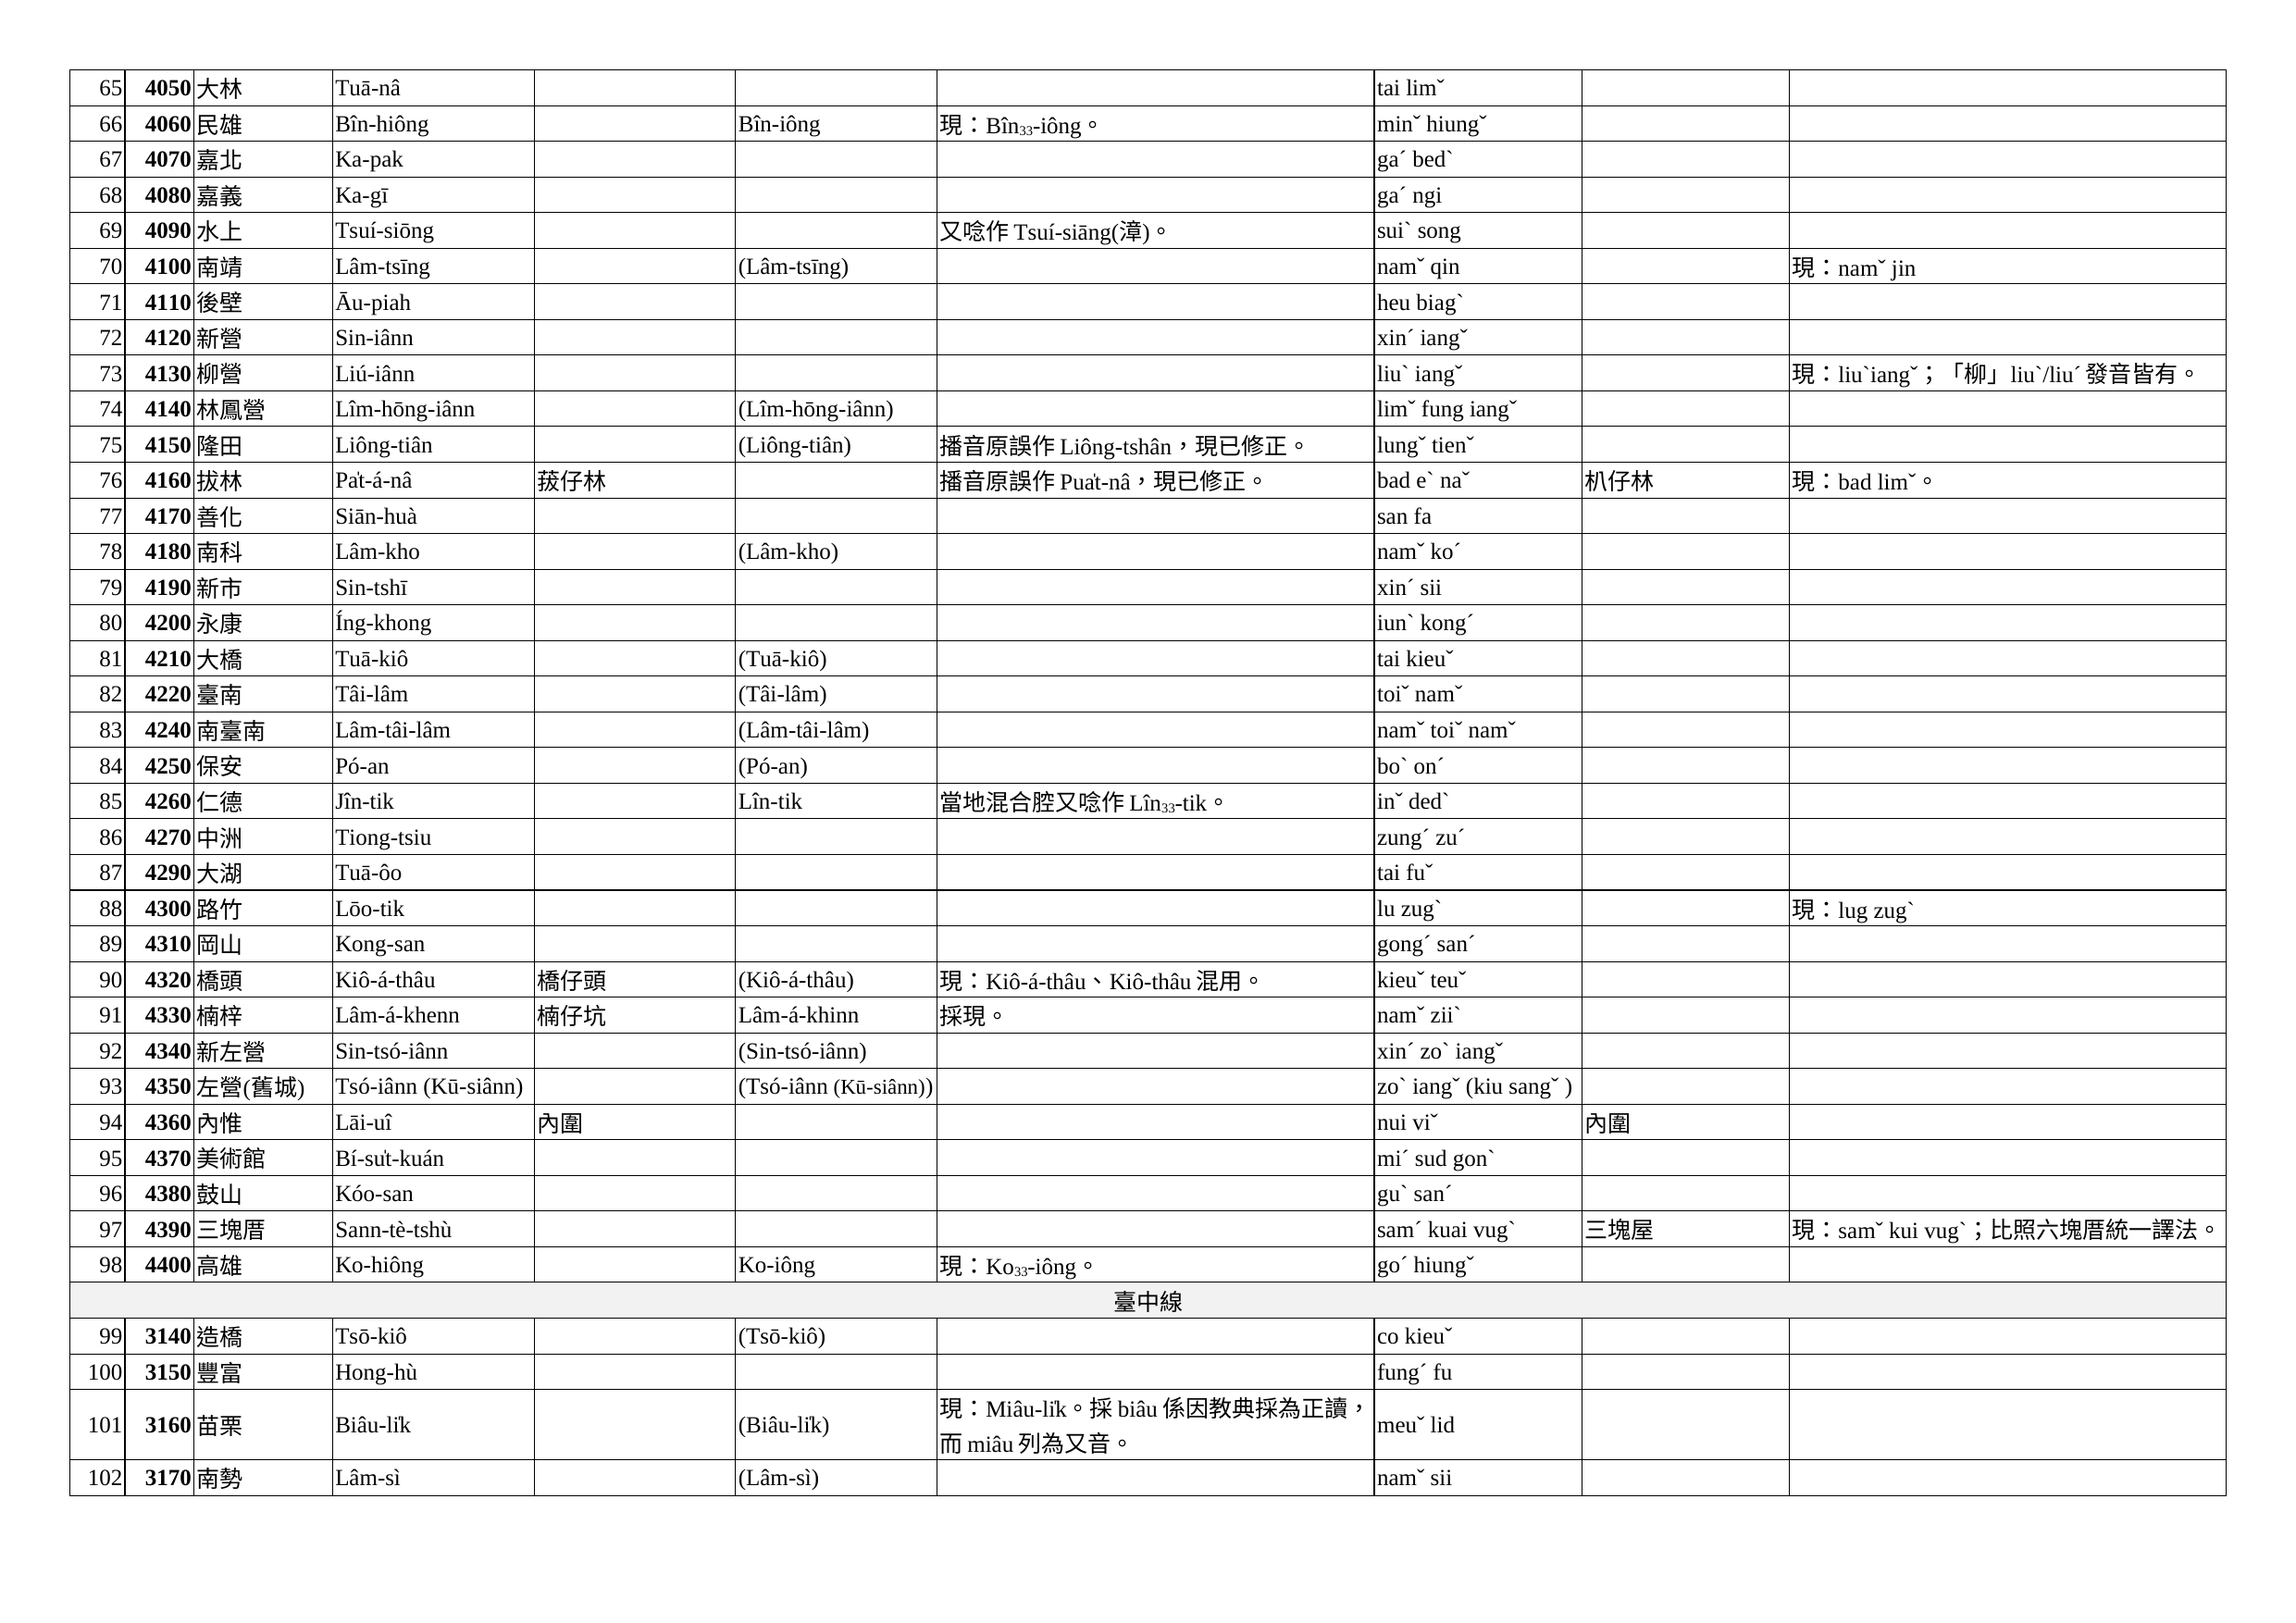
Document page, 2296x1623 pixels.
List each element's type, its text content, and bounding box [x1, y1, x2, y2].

table_cell namˇ qin [1375, 249, 1582, 283]
table_cell 4090 [126, 213, 193, 248]
table_cell 92 [70, 1034, 124, 1068]
table_cell nui viˇ [1375, 1105, 1582, 1139]
table_cell Sann-tè-tshù [333, 1211, 534, 1246]
table_cell xinˊ zoˋ iangˇ [1375, 1034, 1582, 1068]
table_cell 94 [70, 1105, 124, 1139]
table_cell 4330 [126, 997, 193, 1033]
table_cell 4160 [126, 463, 193, 497]
table_cell Lîm-hōng-iânn [333, 391, 534, 426]
table_cell [1582, 499, 1789, 533]
table_cell [1582, 641, 1789, 675]
table_cell [1582, 784, 1789, 818]
table_cell xinˊ sii [1375, 570, 1582, 604]
table_cell [1790, 819, 2226, 854]
table_cell 4240 [126, 712, 193, 747]
table_cell (Lâm-kho) [736, 534, 937, 568]
table_cell Bîn-iông [736, 106, 937, 141]
table_cell [736, 570, 937, 604]
table_cell namˇ toiˇ namˇ [1375, 712, 1582, 747]
table_cell 3140 [126, 1319, 193, 1353]
table_cell boˋ onˊ [1375, 748, 1582, 783]
table_cell [1790, 534, 2226, 568]
table_cell 南科 [194, 534, 332, 568]
table_cell 91 [70, 997, 124, 1033]
table_cell tai limˇ [1375, 70, 1582, 105]
table_cell (Tsō-kiô) [736, 1319, 937, 1353]
table_cell 新左營 [194, 1034, 332, 1068]
table_cell Hong-hù [333, 1355, 534, 1389]
table_cell [535, 784, 735, 818]
table_cell [1582, 748, 1789, 783]
table_cell 69 [70, 213, 124, 248]
table_cell [937, 391, 1373, 426]
table_cell Pa̍t-á-nâ [333, 463, 534, 497]
table_cell [1790, 748, 2226, 783]
table_cell [937, 1460, 1373, 1495]
table_cell [535, 1355, 735, 1389]
table_cell [736, 320, 937, 354]
table_cell zungˊ zuˊ [1375, 819, 1582, 854]
table_cell 大湖 [194, 855, 332, 889]
table_cell [535, 1069, 735, 1104]
table_cell 楠仔坑 [535, 997, 735, 1033]
table_cell 播音原誤作Liông-tshân，現已修正。 [937, 427, 1373, 462]
table_cell Sin-tsó-iânn [333, 1034, 534, 1068]
table_cell [535, 391, 735, 426]
table_cell 橋頭 [194, 962, 332, 997]
table_cell gaˊ ngi [1375, 178, 1582, 212]
table_cell [1790, 962, 2226, 997]
table_cell Kong-san [333, 926, 534, 960]
table_cell [535, 748, 735, 783]
table_cell 臺南 [194, 676, 332, 712]
table_cell [937, 249, 1373, 283]
table_cell Ko-hiông [333, 1247, 534, 1282]
table_cell Sin-iânn [333, 320, 534, 354]
table_cell Ka-gī [333, 178, 534, 212]
table_cell 95 [70, 1140, 124, 1175]
table_cell [1582, 249, 1789, 283]
table_cell [1790, 1069, 2226, 1104]
table_cell [736, 1355, 937, 1389]
table_cell 4340 [126, 1034, 193, 1068]
table_cell (Pó-an) [736, 748, 937, 783]
table_cell 朳仔林 [1582, 463, 1789, 497]
table_cell [1790, 855, 2226, 889]
table_cell Jîn-tik [333, 784, 534, 818]
table_cell 後壁 [194, 284, 332, 319]
table_cell 現：lug zugˋ [1790, 891, 2226, 925]
table_cell 現：Ko33-iông。 [937, 1247, 1373, 1282]
table_cell [736, 605, 937, 640]
table_cell [1582, 355, 1789, 390]
table_cell xinˊ iangˇ [1375, 320, 1582, 354]
table_cell 岡山 [194, 926, 332, 960]
table_cell 96 [70, 1176, 124, 1210]
table_cell 3170 [126, 1460, 193, 1495]
table_cell 90 [70, 962, 124, 997]
table_cell [937, 641, 1373, 675]
table_cell [937, 1355, 1373, 1389]
table_cell 新營 [194, 320, 332, 354]
table_cell 現：namˇ jin [1790, 249, 2226, 283]
table_cell 75 [70, 427, 124, 462]
table_cell 74 [70, 391, 124, 426]
table_cell 76 [70, 463, 124, 497]
table_cell Sin-tshī [333, 570, 534, 604]
table_cell namˇ ziiˋ [1375, 997, 1582, 1033]
table_cell 仁德 [194, 784, 332, 818]
table_cell [937, 284, 1373, 319]
table_cell [937, 1069, 1373, 1104]
table_cell [535, 249, 735, 283]
table_cell [736, 178, 937, 212]
table_cell [736, 891, 937, 925]
table_cell [1790, 142, 2226, 177]
table_cell 永康 [194, 605, 332, 640]
table_cell 又唸作Tsuí-siāng(漳)。 [937, 213, 1373, 248]
table_cell 78 [70, 534, 124, 568]
table_cell zoˋ iangˇ (kiu sangˇ ) [1375, 1069, 1582, 1104]
table_cell 4150 [126, 427, 193, 462]
table_cell Lāi-uî [333, 1105, 534, 1139]
table_cell 66 [70, 106, 124, 141]
table_cell [736, 1105, 937, 1139]
table_cell bad eˋ naˇ [1375, 463, 1582, 497]
table_cell 4180 [126, 534, 193, 568]
table_cell [535, 499, 735, 533]
table_cell 隆田 [194, 427, 332, 462]
table_cell 保安 [194, 748, 332, 783]
table_cell 4260 [126, 784, 193, 818]
table_cell Biâu-li̍k [333, 1390, 534, 1459]
table_cell [535, 213, 735, 248]
table_cell 4290 [126, 855, 193, 889]
table_cell 4360 [126, 1105, 193, 1139]
table_cell [937, 355, 1373, 390]
table_cell 80 [70, 605, 124, 640]
table_cell 路竹 [194, 891, 332, 925]
table_cell 臺中線 [70, 1282, 2226, 1318]
table_cell [1790, 712, 2226, 747]
table_cell 73 [70, 355, 124, 390]
table_cell Ko-iông [736, 1247, 937, 1282]
table_cell [535, 819, 735, 854]
table_cell [1790, 1176, 2226, 1210]
table_cell 65 [70, 70, 124, 105]
table_cell Lōo-tik [333, 891, 534, 925]
table_cell 4350 [126, 1069, 193, 1104]
table_cell [1582, 819, 1789, 854]
table_cell [535, 1034, 735, 1068]
table_cell (Liông-tiân) [736, 427, 937, 462]
table_cell [1582, 712, 1789, 747]
table_cell Liông-tiân [333, 427, 534, 462]
table_cell [1582, 891, 1789, 925]
table_cell [1790, 641, 2226, 675]
table_cell [937, 570, 1373, 604]
table_cell 內惟 [194, 1105, 332, 1139]
table_cell 4210 [126, 641, 193, 675]
table_cell Lâm-tsīng [333, 249, 534, 283]
table_cell Ka-pak [333, 142, 534, 177]
table_cell 99 [70, 1319, 124, 1353]
table_cell 南臺南 [194, 712, 332, 747]
table_cell [535, 106, 735, 141]
table_cell gaˊ bedˋ [1375, 142, 1582, 177]
table_cell 4110 [126, 284, 193, 319]
table_cell 4390 [126, 1211, 193, 1246]
table_cell 現：liuˋiangˇ；「柳」liuˋ/liuˊ發音皆有。 [1790, 355, 2226, 390]
table_cell 4200 [126, 605, 193, 640]
table_cell [535, 1319, 735, 1353]
table_cell [1582, 1319, 1789, 1353]
table_cell [1582, 926, 1789, 960]
table_cell kieuˇ teuˇ [1375, 962, 1582, 997]
table_cell 三塊厝 [194, 1211, 332, 1246]
table_cell [1790, 499, 2226, 533]
table_cell 4300 [126, 891, 193, 925]
table_cell [535, 926, 735, 960]
table_cell [1790, 106, 2226, 141]
table_cell 85 [70, 784, 124, 818]
table_cell [736, 855, 937, 889]
table_cell [1790, 70, 2226, 105]
table_cell 72 [70, 320, 124, 354]
table_cell 97 [70, 1211, 124, 1246]
table_cell 中洲 [194, 819, 332, 854]
table_cell 楠梓 [194, 997, 332, 1033]
table_cell 現：Kiô-á-thâu、Kiô-thâu混用。 [937, 962, 1373, 997]
table_cell 柳營 [194, 355, 332, 390]
table_cell [736, 213, 937, 248]
table_cell [1582, 284, 1789, 319]
table_cell Pó-an [333, 748, 534, 783]
table_cell suiˋ song [1375, 213, 1582, 248]
table_cell [1790, 213, 2226, 248]
table_cell inˇ dedˋ [1375, 784, 1582, 818]
table_cell [535, 676, 735, 712]
table_cell [1582, 1390, 1789, 1459]
table_cell [1582, 427, 1789, 462]
table_cell (Sin-tsó-iânn) [736, 1034, 937, 1068]
table_cell [937, 819, 1373, 854]
table_cell (Tuā-kiô) [736, 641, 937, 675]
table_cell [535, 570, 735, 604]
table_cell [535, 1460, 735, 1495]
table_cell [937, 1319, 1373, 1353]
table_cell Tuā-kiô [333, 641, 534, 675]
table_cell [535, 605, 735, 640]
table_cell [1582, 1140, 1789, 1175]
table_cell [1790, 427, 2226, 462]
table_cell 4400 [126, 1247, 193, 1282]
table_cell Tuā-nâ [333, 70, 534, 105]
table_cell 4220 [126, 676, 193, 712]
table_cell [1790, 926, 2226, 960]
table_cell Lîn-tik [736, 784, 937, 818]
table_cell 4380 [126, 1176, 193, 1210]
table_cell [736, 70, 937, 105]
table_cell 採現。 [937, 997, 1373, 1033]
table_cell 84 [70, 748, 124, 783]
table_cell [535, 1211, 735, 1246]
table_cell [1790, 997, 2226, 1033]
table_cell 87 [70, 855, 124, 889]
table_cell 89 [70, 926, 124, 960]
table_cell goˊ hiungˇ [1375, 1247, 1582, 1282]
table_cell [1790, 605, 2226, 640]
table_cell 79 [70, 570, 124, 604]
table_cell namˇ koˊ [1375, 534, 1582, 568]
table_cell [937, 1034, 1373, 1068]
table_cell [1790, 1319, 2226, 1353]
table_cell [1790, 1390, 2226, 1459]
table_cell [1582, 320, 1789, 354]
table_cell [1582, 997, 1789, 1033]
table_cell lungˇ tienˇ [1375, 427, 1582, 462]
table_cell [937, 926, 1373, 960]
table_cell san fa [1375, 499, 1582, 533]
table_cell Tsó-iânn (Kū-siânn) [333, 1069, 534, 1104]
table_cell 101 [70, 1390, 124, 1459]
table_cell 77 [70, 499, 124, 533]
table_cell 內圍 [535, 1105, 735, 1139]
table_cell [535, 534, 735, 568]
table_cell 67 [70, 142, 124, 177]
table_cell 豐富 [194, 1355, 332, 1389]
table_cell [937, 1105, 1373, 1139]
table_cell 民雄 [194, 106, 332, 141]
table_cell 86 [70, 819, 124, 854]
table_cell [736, 1176, 937, 1210]
table_cell (Tâi-lâm) [736, 676, 937, 712]
table_cell 70 [70, 249, 124, 283]
table_cell 82 [70, 676, 124, 712]
table_cell [1790, 1355, 2226, 1389]
table_cell [1582, 213, 1789, 248]
table_cell [736, 1140, 937, 1175]
table_cell (Lâm-sì) [736, 1460, 937, 1495]
table_cell [1790, 1460, 2226, 1495]
table_cell 93 [70, 1069, 124, 1104]
table_cell Lâm-á-khinn [736, 997, 937, 1033]
table_cell 鼓山 [194, 1176, 332, 1210]
table_cell Lâm-sì [333, 1460, 534, 1495]
table_cell 4370 [126, 1140, 193, 1175]
table_cell [535, 1390, 735, 1459]
table_cell [937, 891, 1373, 925]
table_cell [937, 178, 1373, 212]
table_cell 新市 [194, 570, 332, 604]
table_cell 4270 [126, 819, 193, 854]
table_cell 4250 [126, 748, 193, 783]
table_cell 4320 [126, 962, 193, 997]
table_cell [535, 142, 735, 177]
table_cell 造橋 [194, 1319, 332, 1353]
table_cell [1582, 855, 1789, 889]
table_cell [1582, 1176, 1789, 1210]
table_cell [1582, 142, 1789, 177]
table_cell [1582, 605, 1789, 640]
table_cell [1582, 1460, 1789, 1495]
table_cell [1582, 676, 1789, 712]
table_cell (Kiô-á-thâu) [736, 962, 937, 997]
table_cell [1582, 962, 1789, 997]
table_cell 4170 [126, 499, 193, 533]
table_cell heu biagˋ [1375, 284, 1582, 319]
table_cell 水上 [194, 213, 332, 248]
table_cell minˇ hiungˇ [1375, 106, 1582, 141]
table_cell Bîn-hiông [333, 106, 534, 141]
table_cell 68 [70, 178, 124, 212]
table_cell [736, 499, 937, 533]
table_cell 橋仔頭 [535, 962, 735, 997]
table_cell [736, 284, 937, 319]
table_cell Lâm-tâi-lâm [333, 712, 534, 747]
table_cell [1790, 1247, 2226, 1282]
table_cell 100 [70, 1355, 124, 1389]
table_cell [1790, 1105, 2226, 1139]
table_cell [535, 70, 735, 105]
table_cell [937, 748, 1373, 783]
table_cell 71 [70, 284, 124, 319]
table_cell 大橋 [194, 641, 332, 675]
table_cell 102 [70, 1460, 124, 1495]
table_cell 美術館 [194, 1140, 332, 1175]
table_cell [736, 819, 937, 854]
table_cell Tâi-lâm [333, 676, 534, 712]
table_cell iunˋ kongˊ [1375, 605, 1582, 640]
table_cell samˊ kuai vugˋ [1375, 1211, 1582, 1246]
table_cell [535, 284, 735, 319]
table_cell [1790, 570, 2226, 604]
table_cell 現：bad limˇ。 [1790, 463, 2226, 497]
table_cell [937, 676, 1373, 712]
table_cell [1582, 106, 1789, 141]
table_cell [937, 534, 1373, 568]
table_cell 3150 [126, 1355, 193, 1389]
table_cell [736, 926, 937, 960]
table_cell [937, 1176, 1373, 1210]
table_cell tai kieuˇ [1375, 641, 1582, 675]
table_cell 81 [70, 641, 124, 675]
table_cell [937, 855, 1373, 889]
table_cell Siān-huà [333, 499, 534, 533]
table_cell [1790, 676, 2226, 712]
table_cell 現：Miâu-li̍k。採biâu係因教典採為正讀，而miâu列為又音。 [937, 1390, 1373, 1459]
table_cell 88 [70, 891, 124, 925]
table_cell 3160 [126, 1390, 193, 1459]
table_cell [1790, 1034, 2226, 1068]
table_cell [1582, 178, 1789, 212]
table_cell [937, 1211, 1373, 1246]
table_cell fungˊ fu [1375, 1355, 1582, 1389]
table_cell [736, 142, 937, 177]
table_cell [937, 712, 1373, 747]
table_cell 南靖 [194, 249, 332, 283]
table_cell Kóo-san [333, 1176, 534, 1210]
table_cell [1582, 570, 1789, 604]
table_cell [937, 1140, 1373, 1175]
table_cell 內圍 [1582, 1105, 1789, 1139]
table_cell [937, 605, 1373, 640]
table_cell 4140 [126, 391, 193, 426]
table_cell [1582, 534, 1789, 568]
table_cell 大林 [194, 70, 332, 105]
table_cell [1790, 1140, 2226, 1175]
table_cell [1790, 320, 2226, 354]
table_cell guˋ sanˊ [1375, 1176, 1582, 1210]
table_cell (Lâm-tsīng) [736, 249, 937, 283]
table_cell [736, 463, 937, 497]
table_cell 菝仔林 [535, 463, 735, 497]
table_cell [736, 355, 937, 390]
table_cell [1582, 1355, 1789, 1389]
table_cell Íng-khong [333, 605, 534, 640]
table_cell co kieuˇ [1375, 1319, 1582, 1353]
table_cell [535, 712, 735, 747]
table_cell 播音原誤作Pua̍t-nâ，現已修正。 [937, 463, 1373, 497]
table_cell Tiong-tsiu [333, 819, 534, 854]
table_cell [535, 427, 735, 462]
table_cell 左營(舊城) [194, 1069, 332, 1104]
table_cell toiˇ namˇ [1375, 676, 1582, 712]
table_cell 嘉北 [194, 142, 332, 177]
table_cell 現：Bîn33-iông。 [937, 106, 1373, 141]
table_cell Lâm-á-khenn [333, 997, 534, 1033]
table_cell 善化 [194, 499, 332, 533]
table_cell [1582, 391, 1789, 426]
table_cell Āu-piah [333, 284, 534, 319]
table_cell 高雄 [194, 1247, 332, 1282]
table_cell 4070 [126, 142, 193, 177]
table_cell [937, 320, 1373, 354]
table_cell meuˇ lid [1375, 1390, 1582, 1459]
table_cell 4310 [126, 926, 193, 960]
table_cell [1790, 784, 2226, 818]
table_cell Tuā-ôo [333, 855, 534, 889]
table_cell [535, 355, 735, 390]
table_cell [1582, 1069, 1789, 1104]
table_cell 83 [70, 712, 124, 747]
table_cell namˇ sii [1375, 1460, 1582, 1495]
table_cell [1582, 1034, 1789, 1068]
table_cell [937, 70, 1373, 105]
table_cell [535, 320, 735, 354]
table_cell 三塊屋 [1582, 1211, 1789, 1246]
table_cell Tsō-kiô [333, 1319, 534, 1353]
table_cell [535, 891, 735, 925]
table_cell liuˋ iangˇ [1375, 355, 1582, 390]
table_cell Tsuí-siōng [333, 213, 534, 248]
table_cell Bí-su̍t-kuán [333, 1140, 534, 1175]
table_cell [736, 1211, 937, 1246]
table_cell Liú-iânn [333, 355, 534, 390]
table_cell [535, 855, 735, 889]
table_cell (Tsó-iânn (Kū-siânn)) [736, 1069, 937, 1104]
table_cell [1790, 178, 2226, 212]
table_cell [1582, 1247, 1789, 1282]
table_cell [535, 1176, 735, 1210]
table_cell [1582, 70, 1789, 105]
table_cell tai fuˇ [1375, 855, 1582, 889]
table_cell (Lîm-hōng-iânn) [736, 391, 937, 426]
table_cell 4060 [126, 106, 193, 141]
table_cell limˇ fung iangˇ [1375, 391, 1582, 426]
table_cell 現：samˇ kui vugˋ；比照六塊厝統一譯法。 [1790, 1211, 2226, 1246]
table_cell 當地混合腔又唸作Lîn33-tik。 [937, 784, 1373, 818]
table_cell 拔林 [194, 463, 332, 497]
table_cell Lâm-kho [333, 534, 534, 568]
table_cell [535, 1247, 735, 1282]
table_cell 4190 [126, 570, 193, 604]
table_cell 4050 [126, 70, 193, 105]
table_cell 4130 [126, 355, 193, 390]
table_cell 嘉義 [194, 178, 332, 212]
table_cell [535, 178, 735, 212]
table_cell [937, 499, 1373, 533]
table_cell [535, 1140, 735, 1175]
table_cell 林鳳營 [194, 391, 332, 426]
table_cell 4120 [126, 320, 193, 354]
table_cell 南勢 [194, 1460, 332, 1495]
table_cell 98 [70, 1247, 124, 1282]
table_cell lu zugˋ [1375, 891, 1582, 925]
table_cell 苗栗 [194, 1390, 332, 1459]
table_cell [1790, 391, 2226, 426]
table_cell [535, 641, 735, 675]
table_cell miˊ sud gonˋ [1375, 1140, 1582, 1175]
table_cell (Lâm-tâi-lâm) [736, 712, 937, 747]
table_cell 4080 [126, 178, 193, 212]
table_cell Kiô-á-thâu [333, 962, 534, 997]
table_cell gongˊ sanˊ [1375, 926, 1582, 960]
table_cell 4100 [126, 249, 193, 283]
table_cell [937, 142, 1373, 177]
table_cell (Biâu-li̍k) [736, 1390, 937, 1459]
table_cell [1790, 284, 2226, 319]
